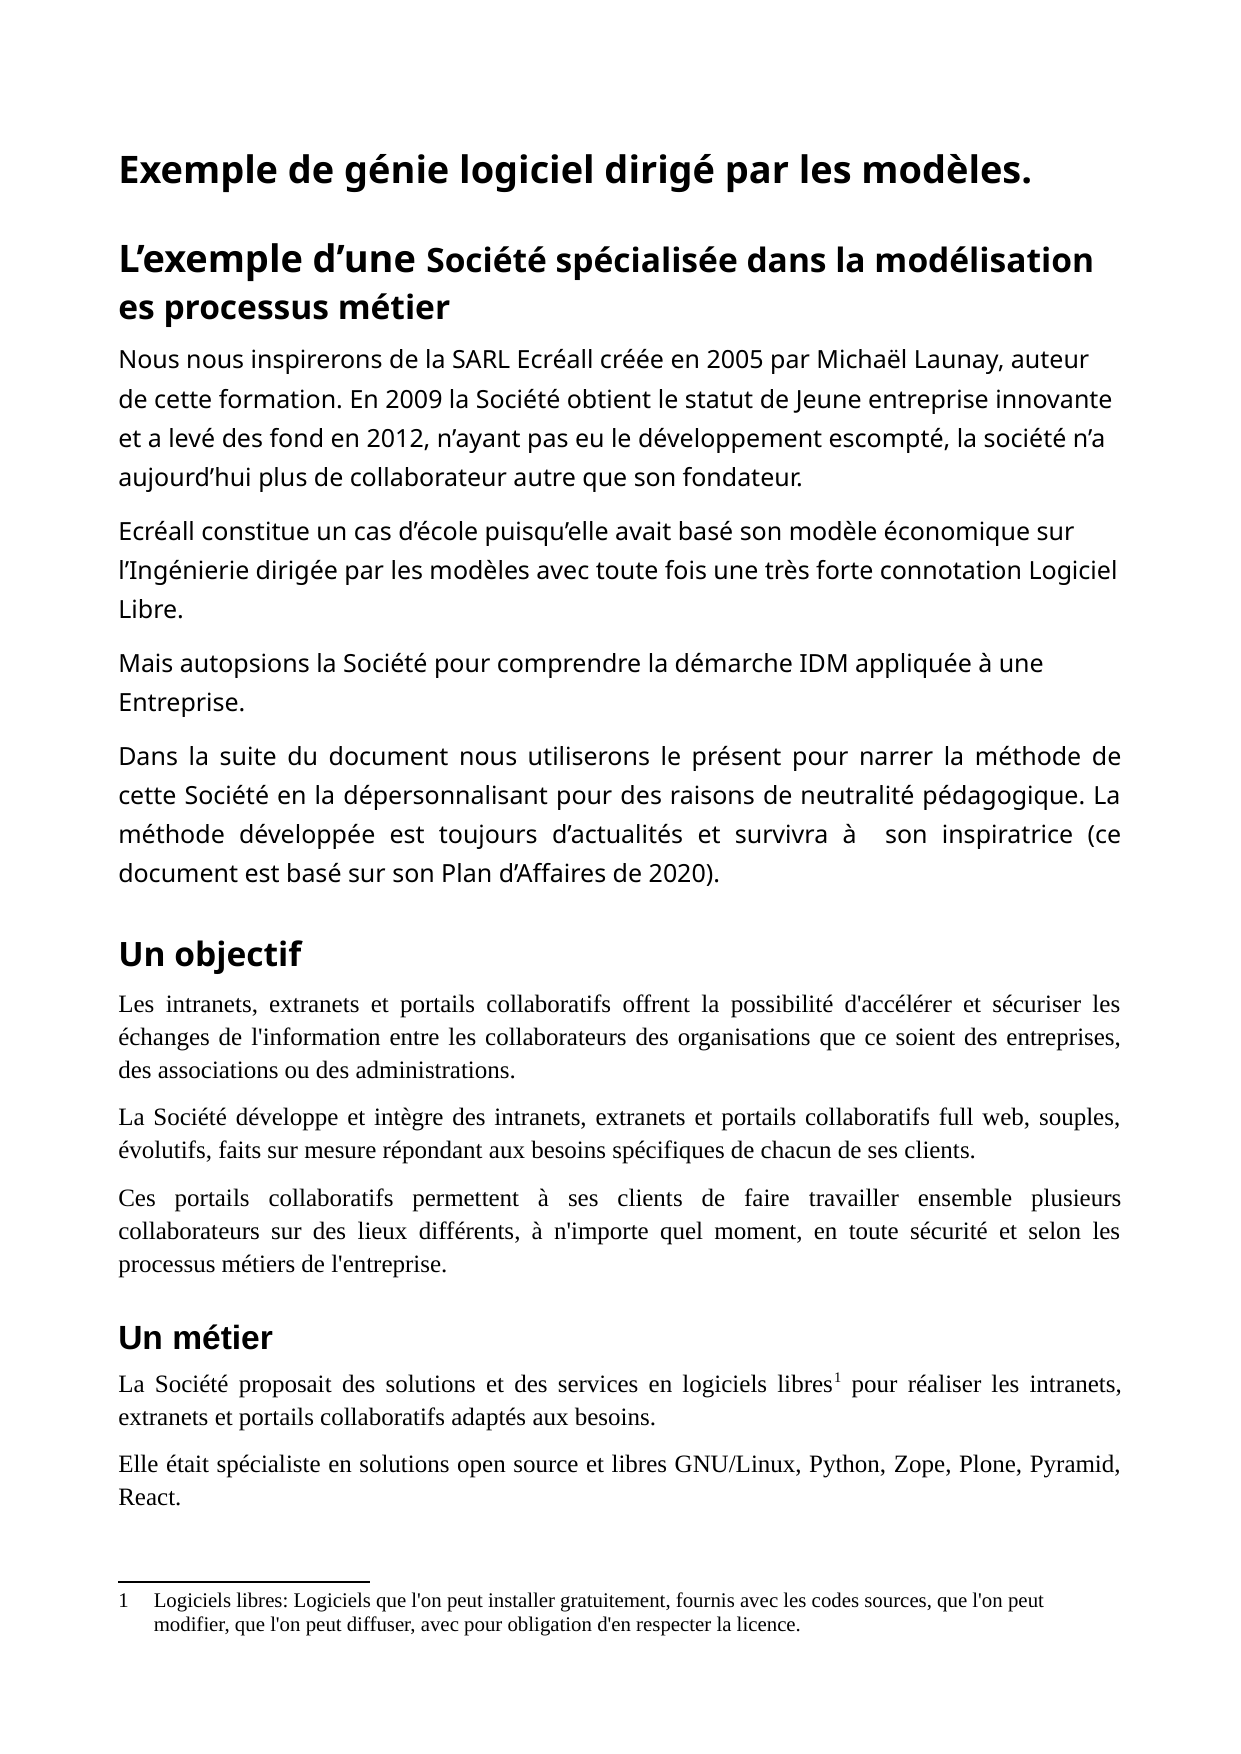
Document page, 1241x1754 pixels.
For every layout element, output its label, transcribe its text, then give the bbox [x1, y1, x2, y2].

subtitle Exemple de génie logiciel dirigé par les modèles. [118, 143, 1122, 195]
text Nous nous inspirerons de la SARL Ecréall créée en 2005 par Michaël Launay, auteur de cette formation. En 2009 la Société obtient le statut de Jeune entreprise innovante et a levé des fond en 2012, n’ayant pas eu le développement escompté, la société n’a aujourd’hui plus de collaborateur autre que son fondateur. [118, 342, 1122, 494]
text La Société proposait des solutions et des services en logiciels libres pour réaliser les intranets, extranets et portails collaboratifs adaptés aux besoins. [118, 1369, 1122, 1430]
text Les intranets, extranets et portails collaboratifs offrent la possibilité d'accélérer et sécuriser les échanges de l'information entre les collaborateurs des organisations que ce soient des entreprises, des associations ou des administrations. [118, 989, 1122, 1083]
subtitle Un métier [118, 1317, 1122, 1356]
subtitle Un objectif [118, 931, 1122, 976]
text Ecréall constitue un cas d’école puisqu’elle avait basé son modèle économique sur l’Ingénierie dirigée par les modèles avec toute fois une très forte connotation Logiciel Libre. [118, 513, 1122, 626]
text Dans la suite du document nous utiliserons le présent pour narrer la méthode de cette Société en la dépersonnalisant pour des raisons de neutralité pédagogique. La méthode développée est toujours d’actualités et survivra à son inspiratrice (ce document est basé sur son Plan d’Affaires de 2020). [118, 738, 1122, 890]
subtitle L’exemple d’une Société spécialisée dans la modélisation es processus métier [118, 232, 1122, 330]
text Logiciels libres: Logiciels que l'on peut installer gratuitement, fournis avec les codes sources, que l'on peut modifier, que l'on peut diffuser, avec pour obligation d'en respecter la licence. [118, 1588, 1122, 1636]
text Elle était spécialiste en solutions open source et libres GNU/Linux, Python, Zope, Plone, Pyramid, React. [118, 1449, 1122, 1511]
text La Société développe et intègre des intranets, extranets et portails collaboratifs full web, souples, évolutifs, faits sur mesure répondant aux besoins spécifiques de chacun de ses clients. [118, 1102, 1122, 1164]
text Ces portails collaboratifs permettent à ses clients de faire travailler ensemble plusieurs collaborateurs sur des lieux différents, à n'importe quel moment, en toute sécurité et selon les processus métiers de l'entreprise. [118, 1183, 1122, 1278]
text Mais autopsions la Société pour comprendre la démarche IDM appliquée à une Entreprise. [118, 646, 1122, 719]
